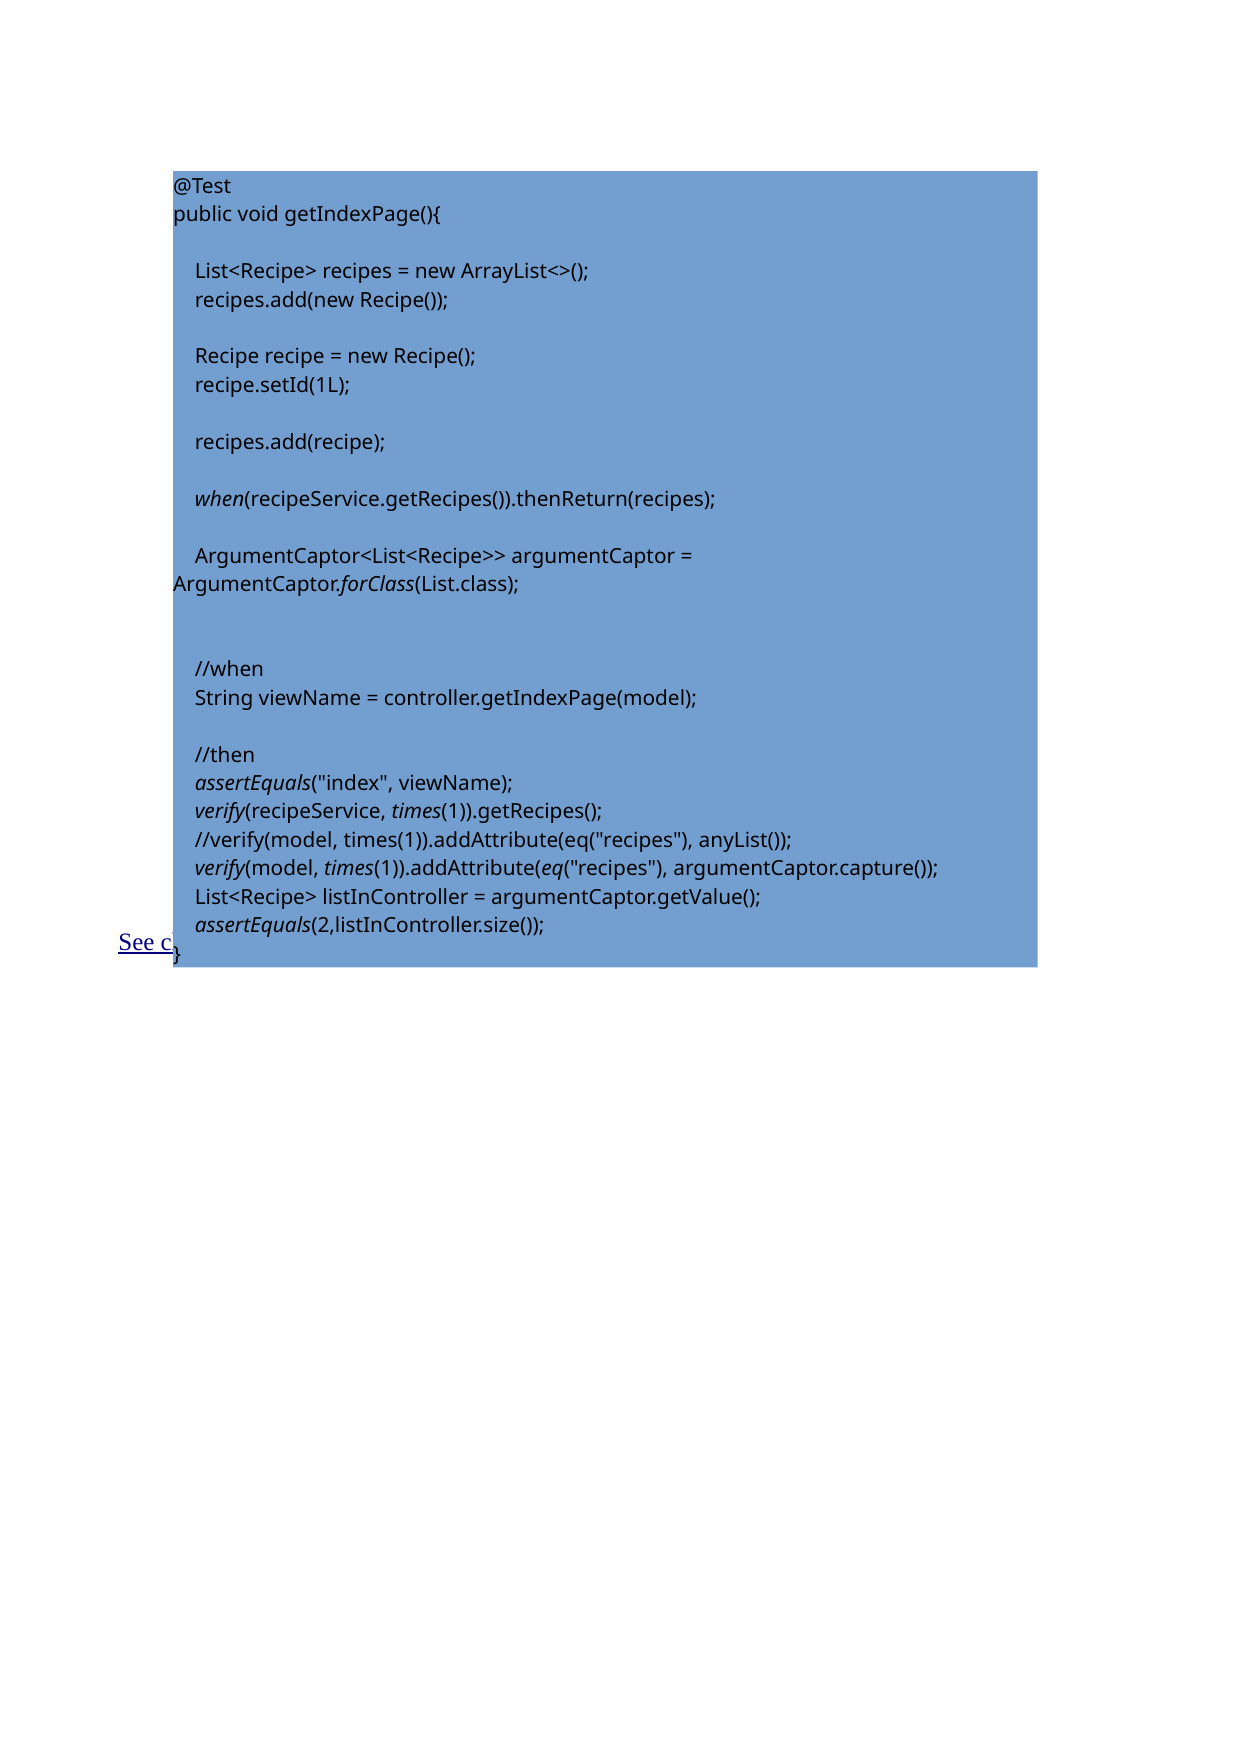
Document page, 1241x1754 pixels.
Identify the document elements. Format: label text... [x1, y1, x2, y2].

text See changes here [118, 927, 173, 952]
text See changes here [1038, 927, 1122, 956]
